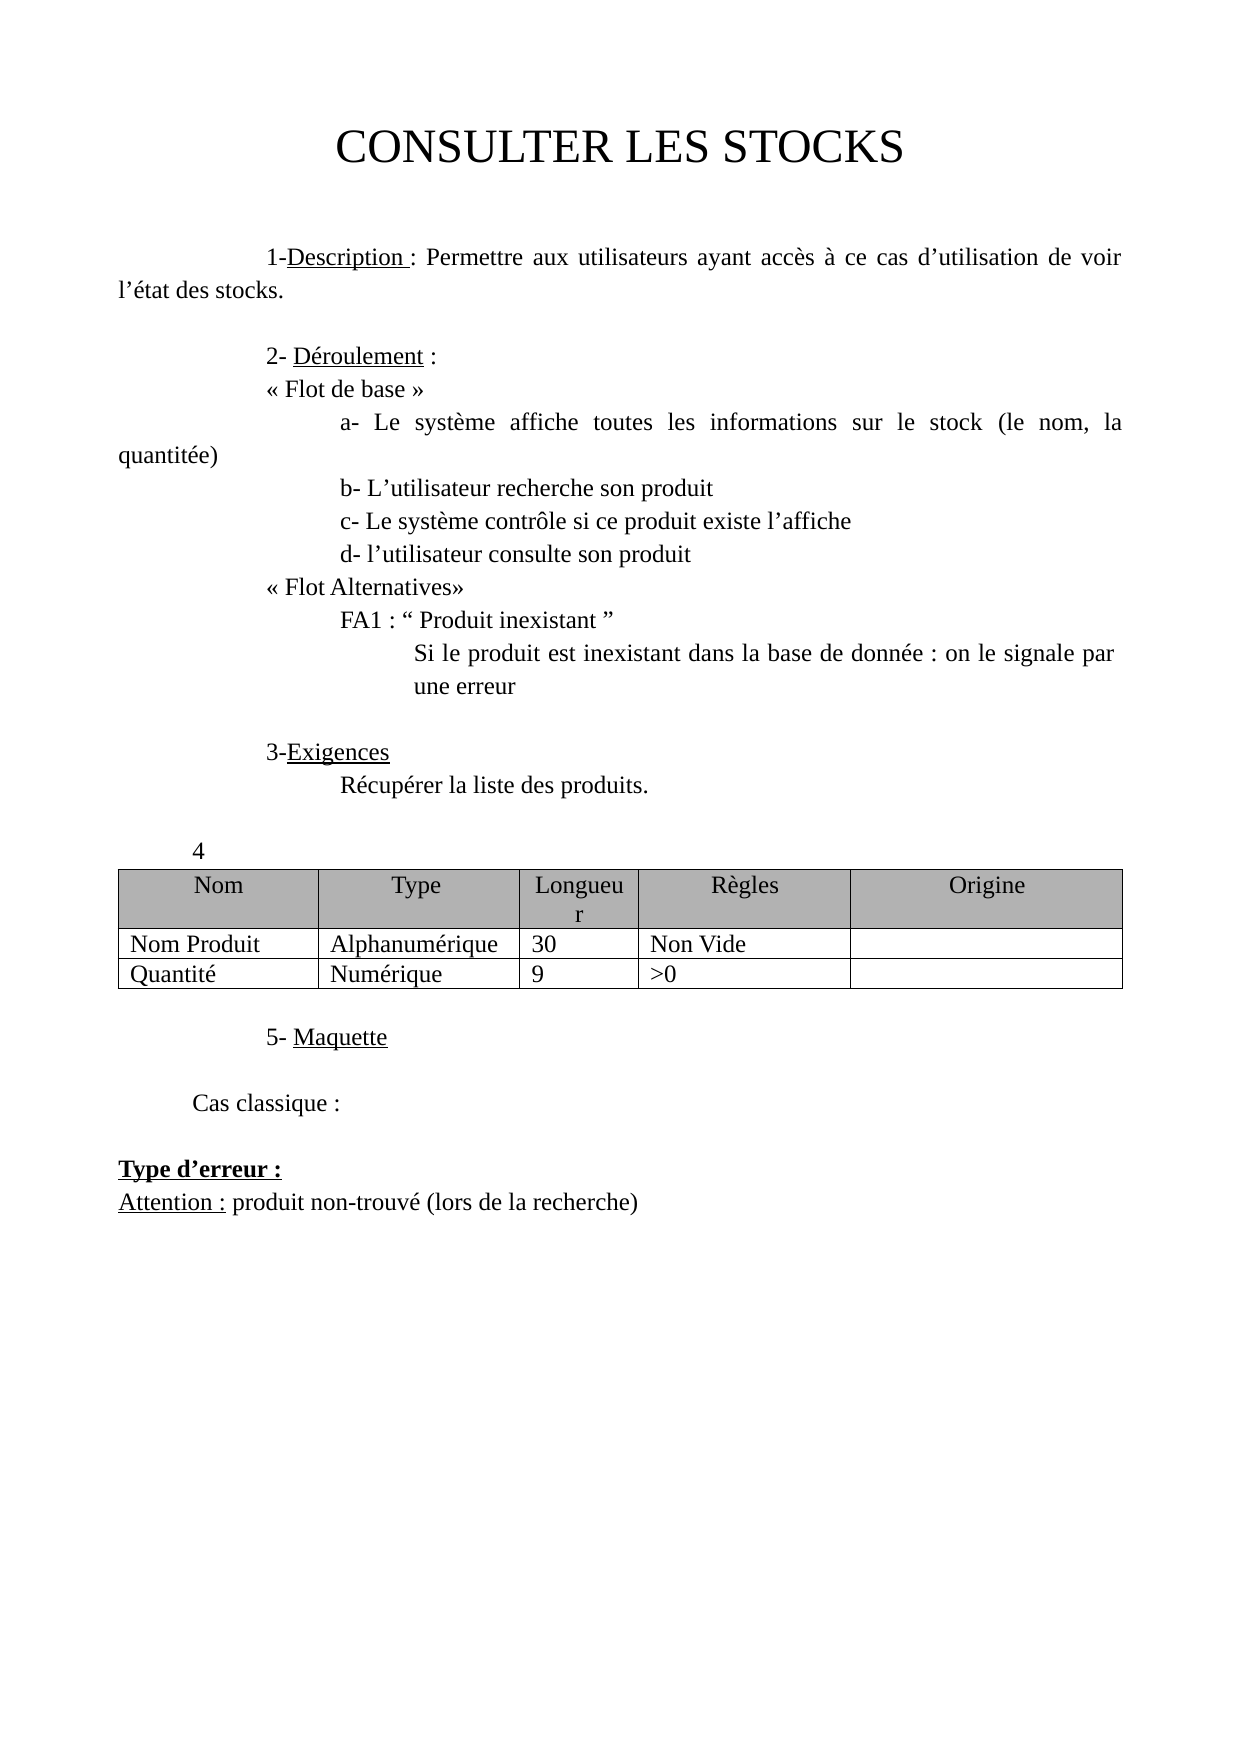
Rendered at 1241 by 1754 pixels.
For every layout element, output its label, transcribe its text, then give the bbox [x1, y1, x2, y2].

table_header Type [319, 870, 519, 928]
text Type d’erreur : [118, 1154, 1122, 1182]
table_cell 9 [520, 959, 638, 987]
table_cell [851, 959, 1122, 987]
text « Flot de base » [118, 374, 1122, 403]
text Si le produit est inexistant dans la base de donnée : on le signale par une erreur [118, 638, 1122, 700]
text 2- Déroulement : [118, 341, 1122, 370]
text 5- Maquette [118, 1022, 1122, 1050]
text 1-Description : Permettre aux utilisateurs ayant accès à ce cas d’utilisation de voir l’état des stocks. [118, 242, 1122, 304]
table_header Règles [639, 870, 850, 928]
text b- L’utilisateur recherche son produit [118, 473, 1122, 502]
table_cell 30 [520, 929, 638, 958]
table_header Origine [851, 870, 1122, 928]
table_header Nom [119, 870, 318, 928]
text Cas classique : [118, 1088, 1122, 1116]
text CONSULTER LES STOCKS [118, 118, 1122, 173]
table_cell [851, 929, 1122, 958]
text c- Le système contrôle si ce produit existe l’affiche [118, 506, 1122, 535]
table_cell Alphanumérique [319, 929, 519, 958]
table_cell Non Vide [639, 929, 850, 958]
text d- l’utilisateur consulte son produit [118, 539, 1122, 568]
text FA1 : “ Produit inexistant ” [118, 605, 1122, 634]
text « Flot Alternatives» [118, 572, 1122, 601]
table_header Longueur [520, 870, 638, 928]
table_cell Nom Produit [119, 929, 318, 958]
table_cell Quantité [119, 959, 318, 987]
table_cell Numérique [319, 959, 519, 987]
text a- Le système affiche toutes les informations sur le stock (le nom, la quantitée) [118, 407, 1122, 469]
text 4 [118, 836, 1122, 865]
text Récupérer la liste des produits. [118, 770, 1122, 799]
table_cell >0 [639, 959, 850, 987]
text 3-Exigences [118, 737, 1122, 766]
text Attention : produit non-trouvé (lors de la recherche) [118, 1187, 1122, 1215]
